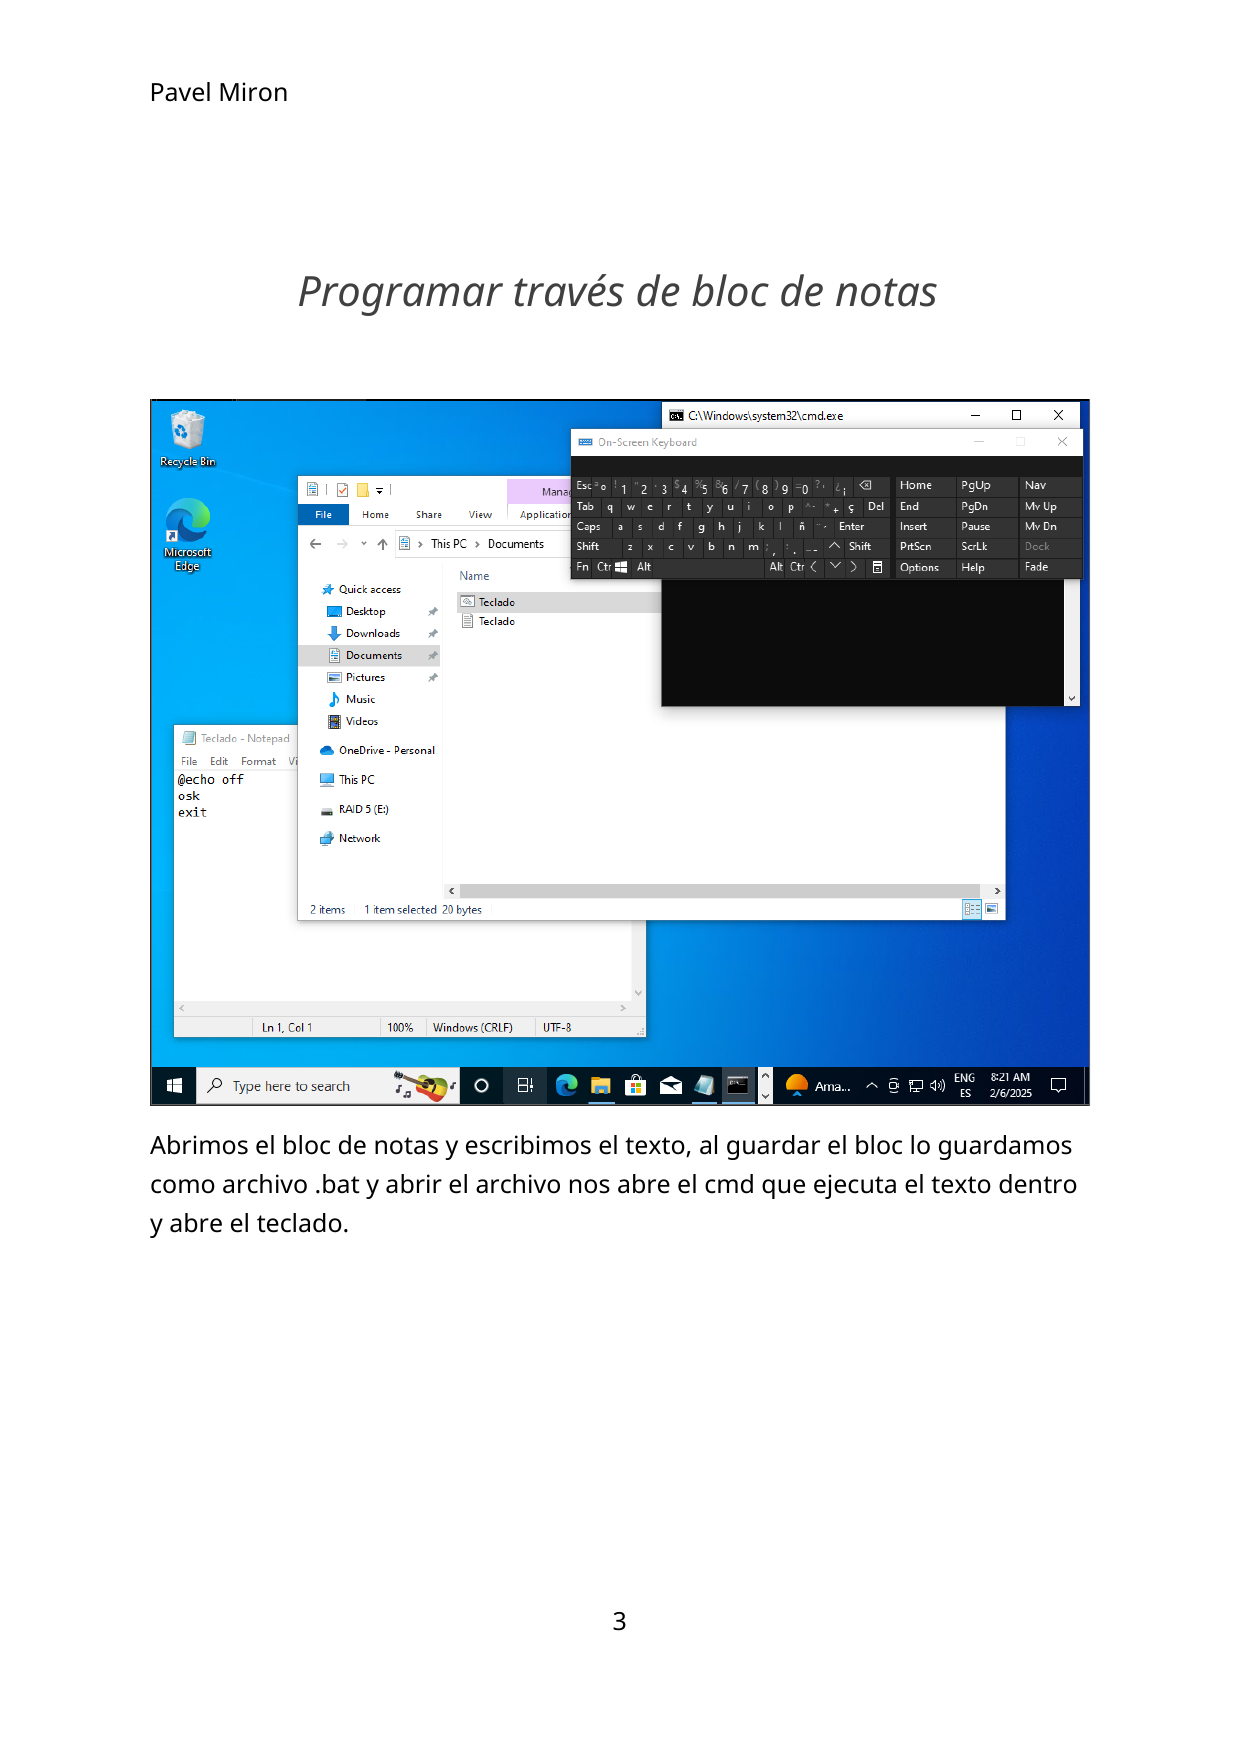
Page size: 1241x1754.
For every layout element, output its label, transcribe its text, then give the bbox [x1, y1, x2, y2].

text Abrimos el bloc de notas y escribimos el texto, al guardar el bloc lo guardamos como archivo .bat y abrir el archivo nos abre el cmd que ejecuta el texto dentro y abre el teclado. [150, 1127, 1090, 1240]
text Programar través de bloc de notas [150, 262, 1090, 318]
